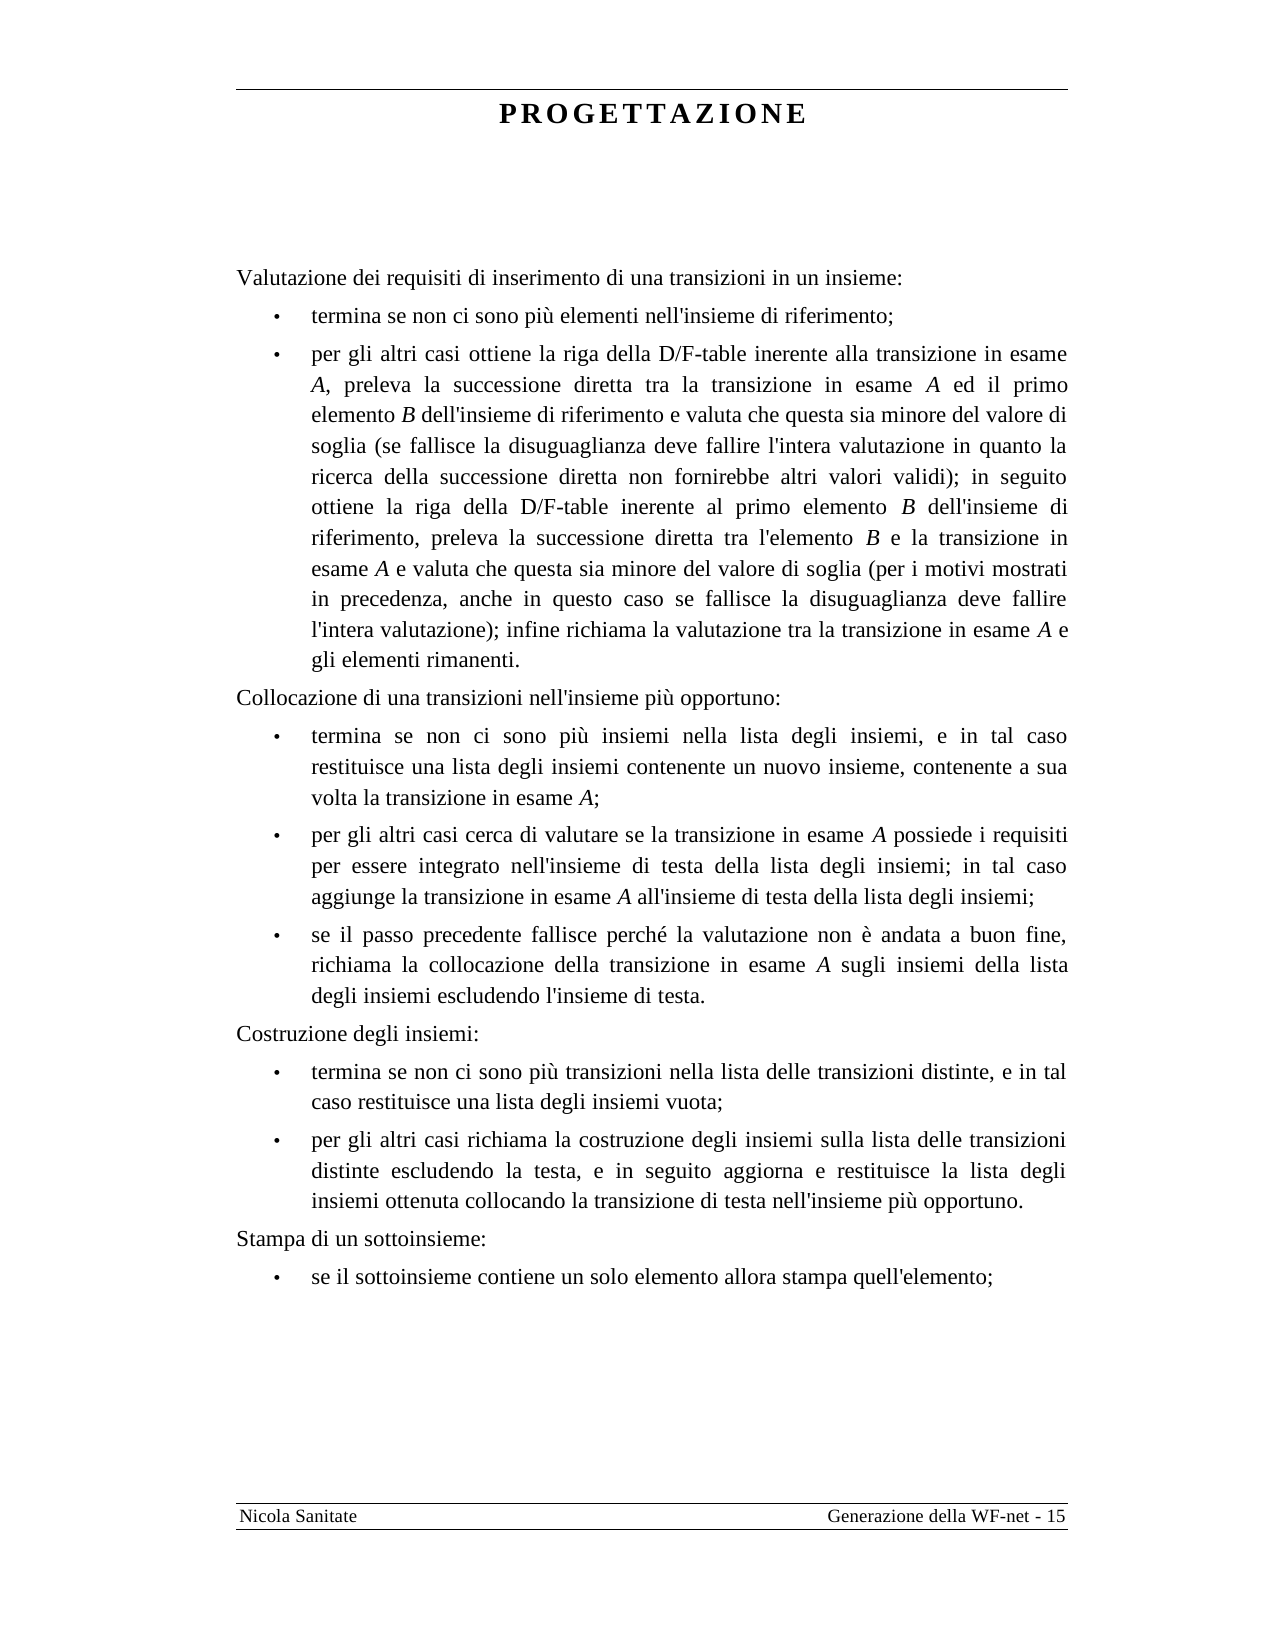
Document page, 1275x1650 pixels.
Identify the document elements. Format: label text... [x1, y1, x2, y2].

list termina se non ci sono più elementi nell'insieme di riferimento; [274, 303, 1068, 329]
text Valutazione dei requisiti di inserimento di una transizioni in un insieme: [236, 265, 1068, 291]
text Costruzione degli insiemi: [236, 1021, 1068, 1046]
list se il passo precedente fallisce perché la valutazione non è andata a buon fine, richiama la collocazione della transizione in esame A sugli insiemi della lista degli insiemi escludendo l'insieme di testa. [274, 922, 1068, 1008]
text Collocazione di una transizioni nell'insieme più opportuno: [236, 685, 1068, 711]
list per gli altri casi richiama la costruzione degli insiemi sulla lista delle transizioni distinte escludendo la testa, e in seguito aggiorna e restituisce la lista degli insiemi ottenuta collocando la transizione di testa nell'insieme più opportuno. [274, 1127, 1068, 1214]
list termina se non ci sono più insiemi nella lista degli insiemi, e in tal caso restituisce una lista degli insiemi contenente un nuovo insieme, contenente a sua volta la transizione in esame A; [274, 723, 1068, 810]
list per gli altri casi cerca di valutare se la transizione in esame A possiede i requisiti per essere integrato nell'insieme di testa della lista degli insiemi; in tal caso aggiunge la transizione in esame A all'insieme di testa della lista degli insiemi; [274, 822, 1068, 909]
list termina se non ci sono più transizioni nella lista delle transizioni distinte, e in tal caso restituisce una lista degli insiemi vuota; [274, 1059, 1068, 1115]
list per gli altri casi ottiene la riga della D/F-table inerente alla transizione in esame A, preleva la successione diretta tra la transizione in esame A ed il primo elemento B dell'insieme di riferimento e valuta che questa sia minore del valore di soglia (se fallisce la disuguaglianza deve fallire l'intera valutazione in quanto la ricerca della successione diretta non fornirebbe altri valori validi); in seguito ottiene la riga della D/F-table inerente al primo elemento B dell'insieme di riferimento, preleva la successione diretta tra l'elemento B e la transizione in esame A e valuta che questa sia minore del valore di soglia (per i motivi mostrati in precedenza, anche in questo caso se fallisce la disuguaglianza deve fallire l'intera valutazione); infine richiama la valutazione tra la transizione in esame A e gli elementi rimanenti. [274, 341, 1068, 673]
text Stampa di un sottoinsieme: [236, 1226, 1068, 1252]
list se il sottoinsieme contiene un solo elemento allora stampa quell'elemento; [274, 1264, 1068, 1290]
